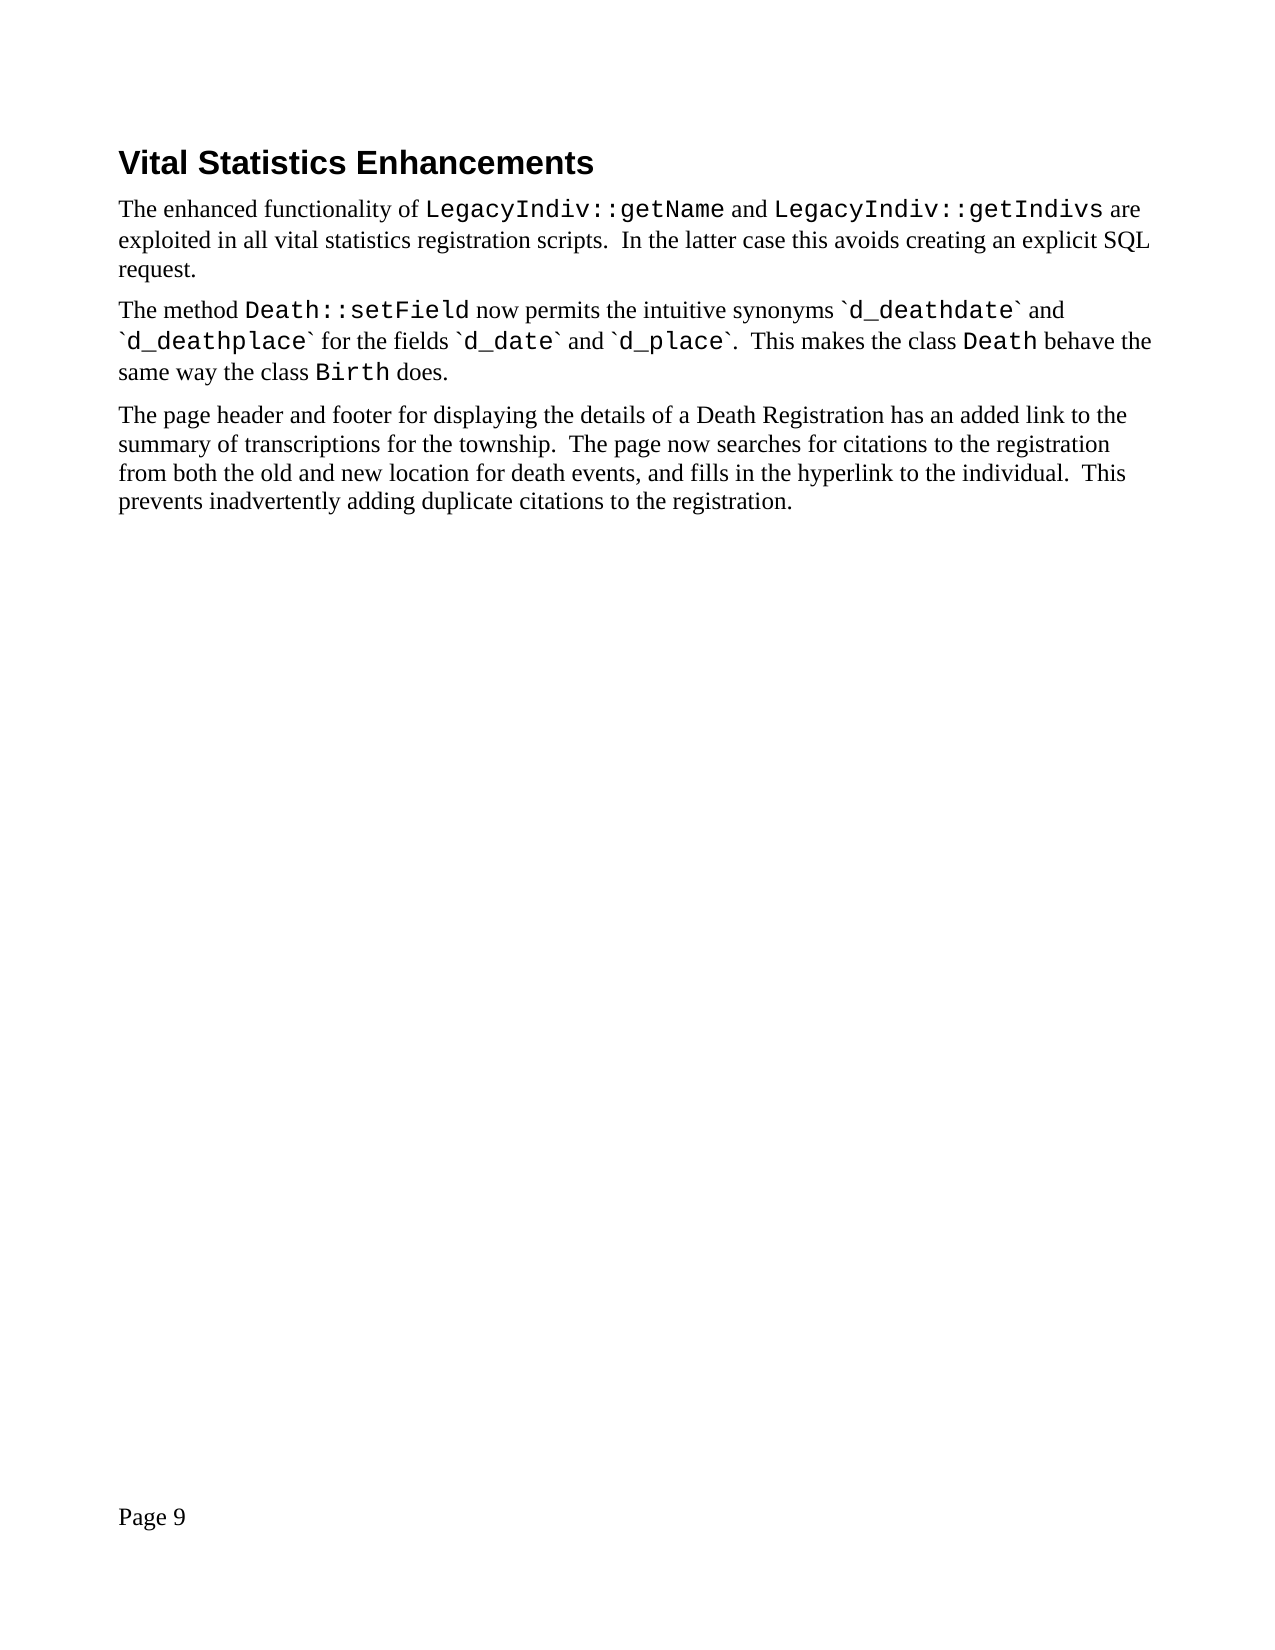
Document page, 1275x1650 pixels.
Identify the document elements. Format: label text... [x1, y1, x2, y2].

text The page header and footer for displaying the details of a Death Registration has an added link to the summary of transcriptions for the township. The page now searches for citations to the registration from both the old and new location for death events, and fills in the hyperlink to the individual. This prevents inadvertently adding duplicate citations to the registration. [118, 400, 1157, 515]
subtitle Vital Statistics Enhancements [118, 143, 1157, 182]
text The method Death::setField now permits the intuitive synonyms `d_deathdate` and `d_deathplace` for the fields `d_date` and `d_place`. This makes the class Death behave the same way the class Birth does. [118, 295, 1157, 388]
text The enhanced functionality of LegacyIndiv::getName and LegacyIndiv::getIndivs are exploited in all vital statistics registration scripts. In the latter case this avoids creating an explicit SQL request. [118, 194, 1157, 283]
